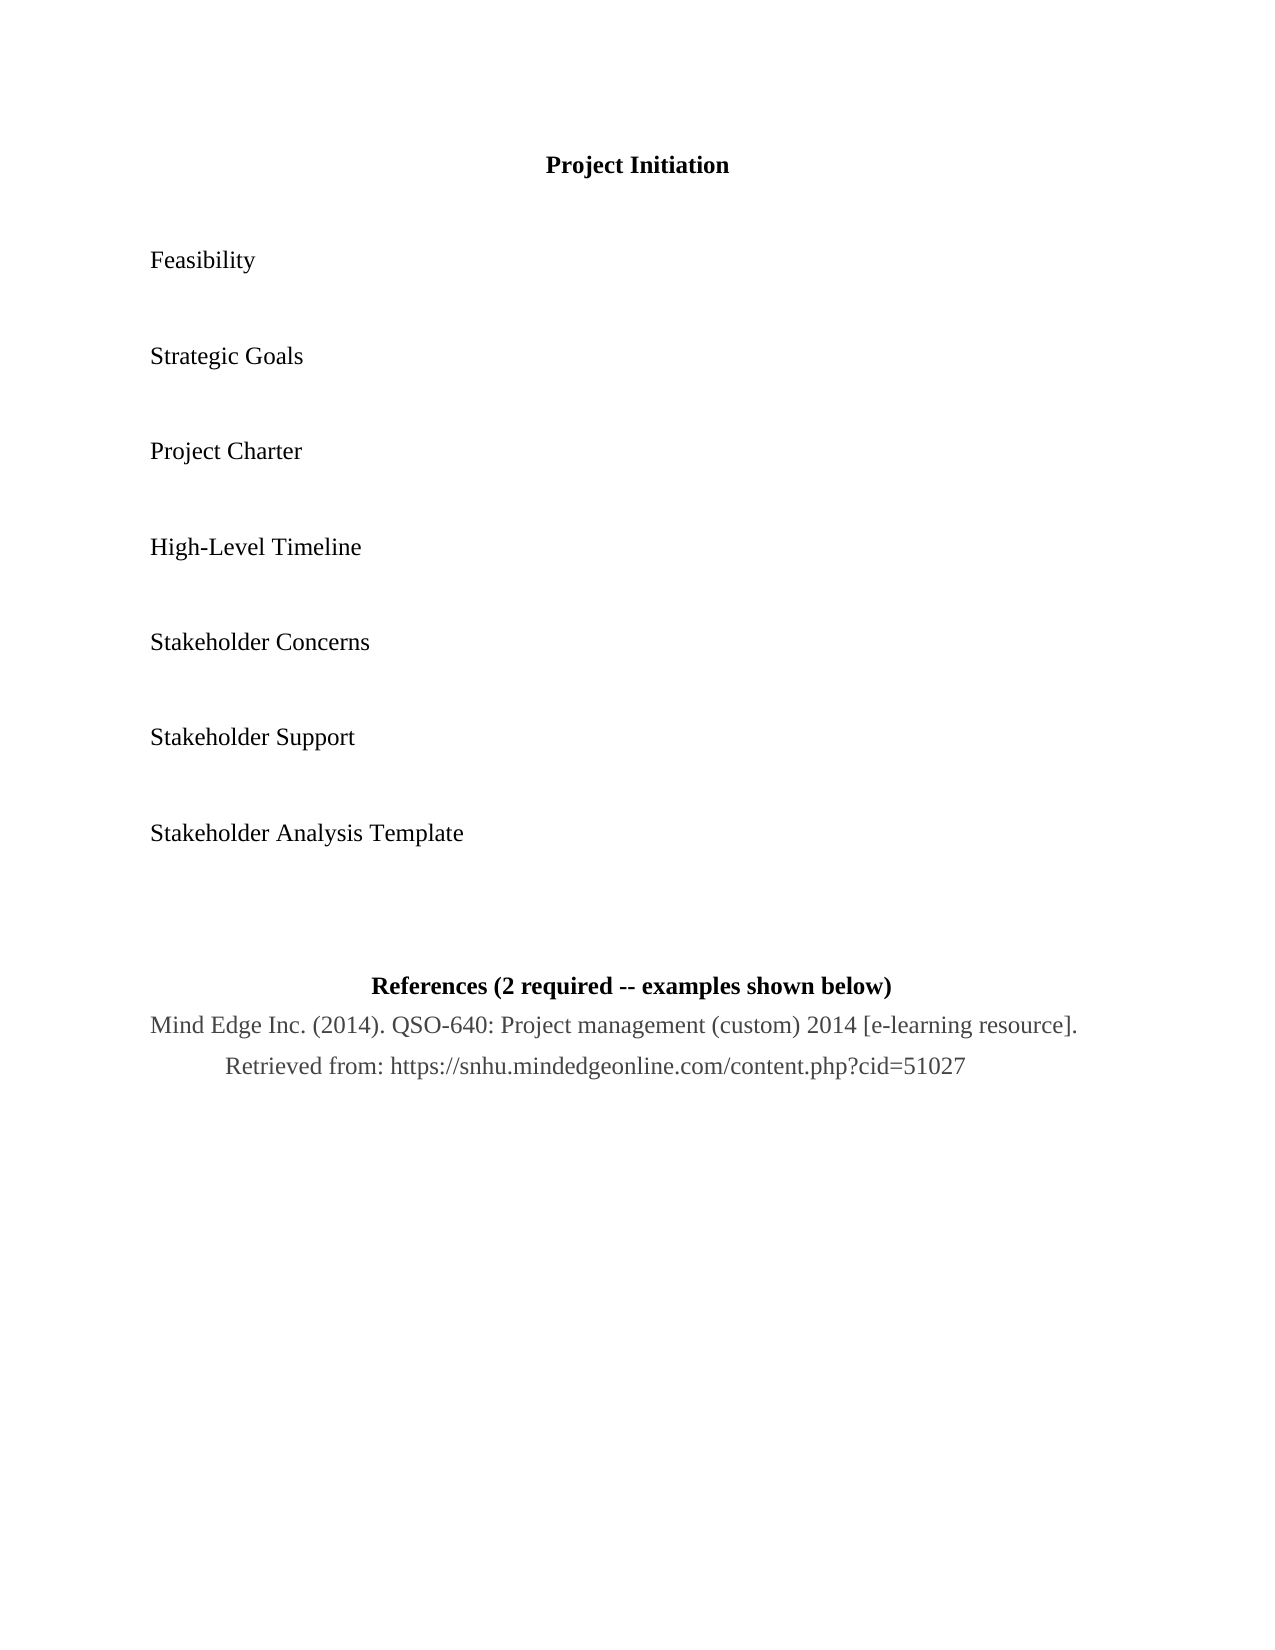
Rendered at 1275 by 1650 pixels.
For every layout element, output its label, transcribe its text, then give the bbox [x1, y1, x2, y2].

text Feasibility [150, 245, 1125, 274]
text Stakeholder Analysis Template [150, 818, 1125, 847]
text Project Initiation [150, 150, 1125, 179]
text Project Charter [150, 436, 1125, 465]
text High-Level Timeline [150, 532, 1125, 560]
text Mind Edge Inc. (2014). QSO-640: Project management (custom) 2014 [e-learning resource]. Retrieved from: https://snhu.mindedgeonline.com/content.php?cid=51027 [150, 1001, 1125, 1083]
text References (2 required -- examples shown below) [150, 971, 1125, 999]
text Stakeholder Support [150, 722, 1125, 751]
text Stakeholder Concerns [150, 627, 1125, 656]
text Strategic Goals [150, 341, 1125, 369]
